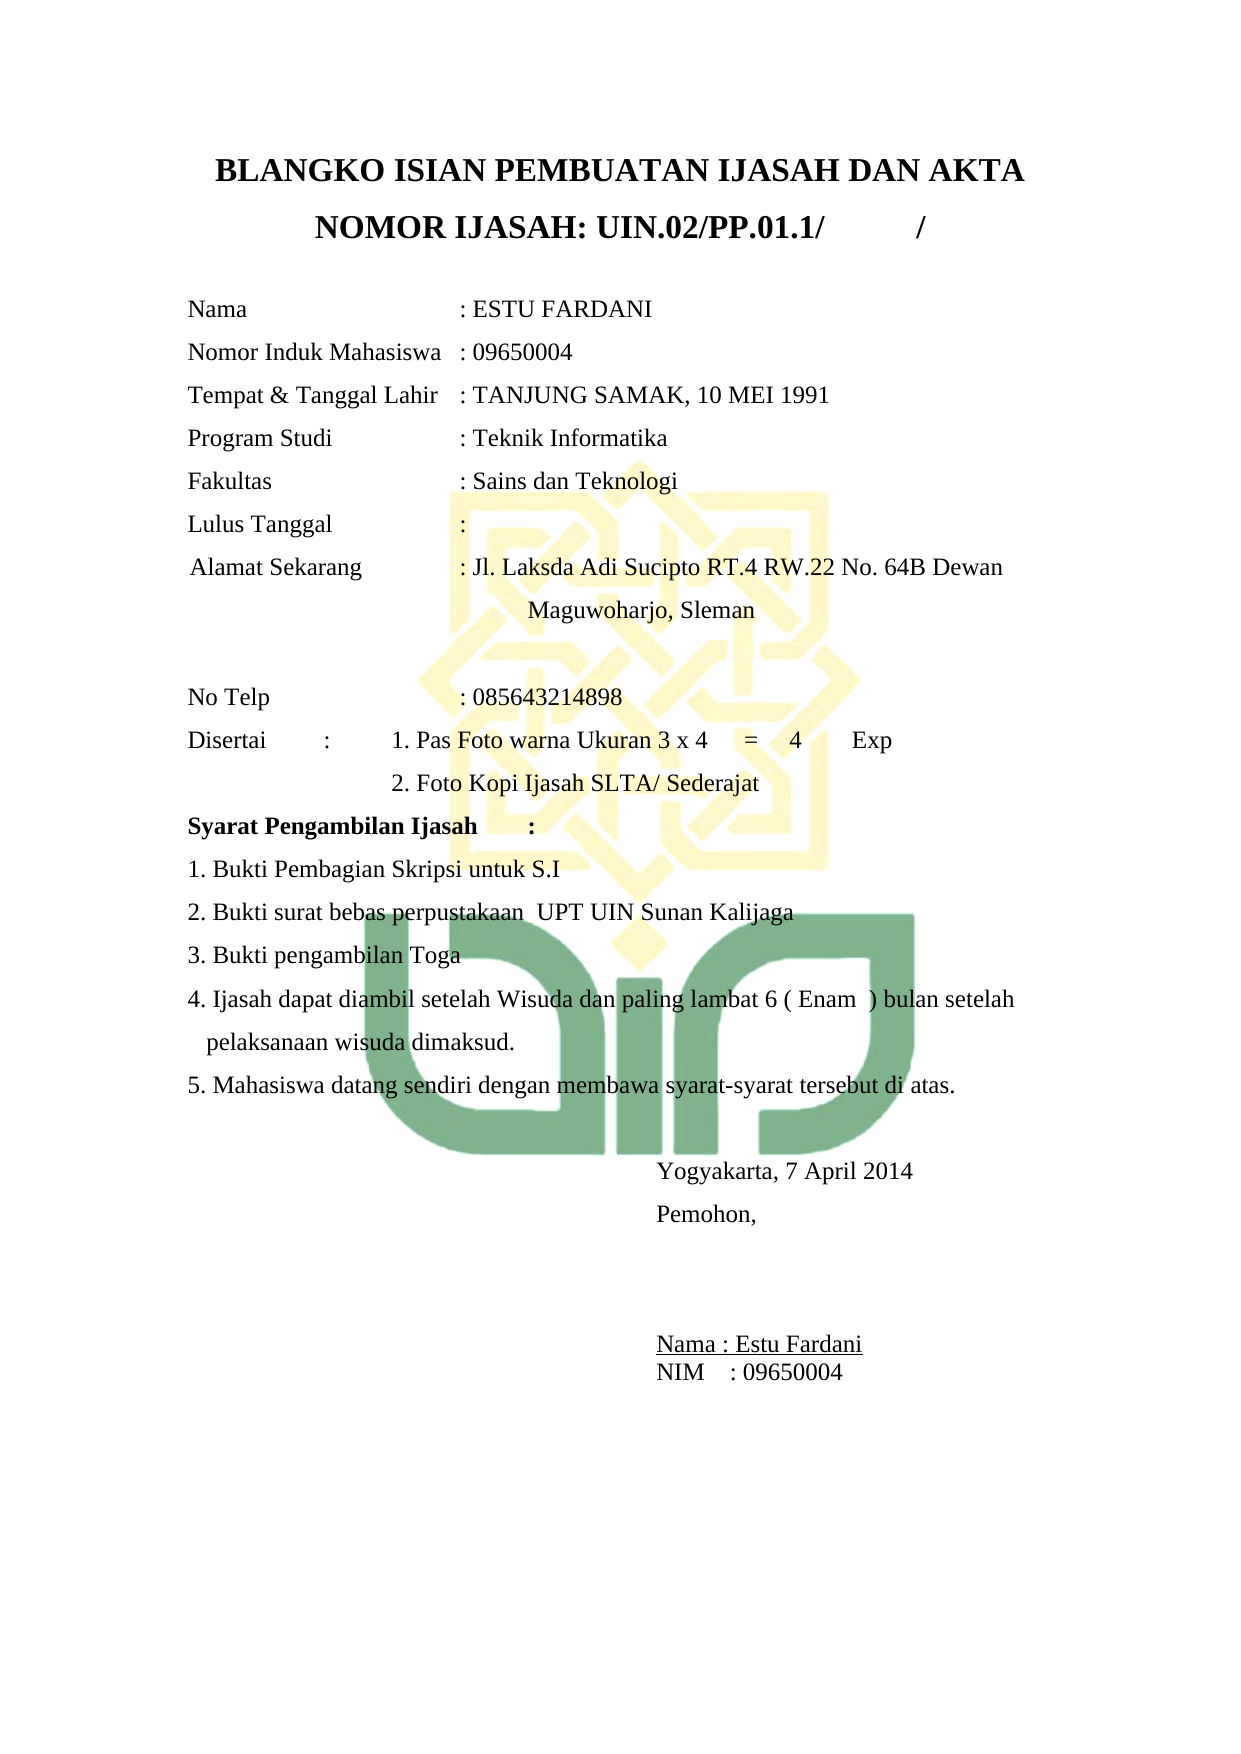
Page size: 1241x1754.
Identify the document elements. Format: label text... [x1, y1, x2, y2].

text 4. Ijasah dapat diambil setelah Wisuda dan paling lambat 6 ( Enam ) bulan setelah pelaksanaan wisuda dimaksud. [187, 984, 358, 1056]
text NOMOR IJASAH: UIN.02/PP.01.1/ / [187, 207, 1053, 246]
text BLANGKO ISIAN PEMBUATAN IJASAH DAN AKTA [187, 150, 1053, 188]
text Lulus Tanggal : [187, 509, 358, 538]
text 2. Bukti surat bebas perpustakaan UPT UIN Sunan Kalijaga [922, 897, 1053, 926]
text Fakultas : Sains dan Teknologi [922, 466, 1053, 495]
text Fakultas : Sains dan Teknologi [187, 466, 358, 495]
text Tempat & Tanggal Lahir : TANJUNG SAMAK, 10 MEI 1991 [187, 380, 1053, 409]
text 2. Foto Kopi Ijasah SLTA/ Sederajat [187, 768, 358, 797]
text 5. Mahasiswa datang sendiri dengan membawa syarat-syarat tersebut di atas. [922, 1070, 1053, 1099]
text 4. Ijasah dapat diambil setelah Wisuda dan paling lambat 6 ( Enam ) bulan setelah pelaksanaan wisuda dimaksud. [922, 984, 1053, 1056]
text Nama : Estu Fardani [581, 1329, 1053, 1357]
text NIM : 09650004 [581, 1357, 1053, 1386]
text Lulus Tanggal : [922, 509, 1053, 538]
text Syarat Pengambilan Ijasah : [922, 811, 1053, 840]
text Alamat Sekarang : Jl. Laksda Adi Sucipto RT.4 RW.22 No. 64B Dewan Maguwoharjo, Sleman [189, 552, 358, 624]
text 3. Bukti pengambilan Toga [187, 941, 358, 969]
text No Telp : 085643214898 [922, 682, 1053, 711]
text Syarat Pengambilan Ijasah : [187, 811, 358, 840]
text 2. Bukti surat bebas perpustakaan UPT UIN Sunan Kalijaga [187, 897, 358, 926]
text Yogyakarta, 7 April 2014 [656, 1156, 1053, 1185]
text Nama : ESTU FARDANI [187, 294, 1053, 322]
text 2. Foto Kopi Ijasah SLTA/ Sederajat [922, 768, 1053, 797]
text Alamat Sekarang : Jl. Laksda Adi Sucipto RT.4 RW.22 No. 64B Dewan Maguwoharjo, Sleman [922, 552, 1053, 624]
text 5. Mahasiswa datang sendiri dengan membawa syarat-syarat tersebut di atas. [187, 1070, 358, 1099]
text Disertai : 1. Pas Foto warna Ukuran 3 x 4 = 4 Exp [922, 725, 1053, 754]
text 3. Bukti pengambilan Toga [922, 941, 1053, 969]
text Pemohon, [581, 1199, 1053, 1228]
text 1. Bukti Pembagian Skripsi untuk S.I [187, 854, 358, 883]
text Nomor Induk Mahasiswa : 09650004 [187, 337, 1053, 366]
text 1. Bukti Pembagian Skripsi untuk S.I [922, 854, 1053, 883]
text No Telp : 085643214898 [187, 682, 358, 711]
text Program Studi : Teknik Informatika [187, 423, 1053, 452]
text Disertai : 1. Pas Foto warna Ukuran 3 x 4 = 4 Exp [187, 725, 358, 754]
